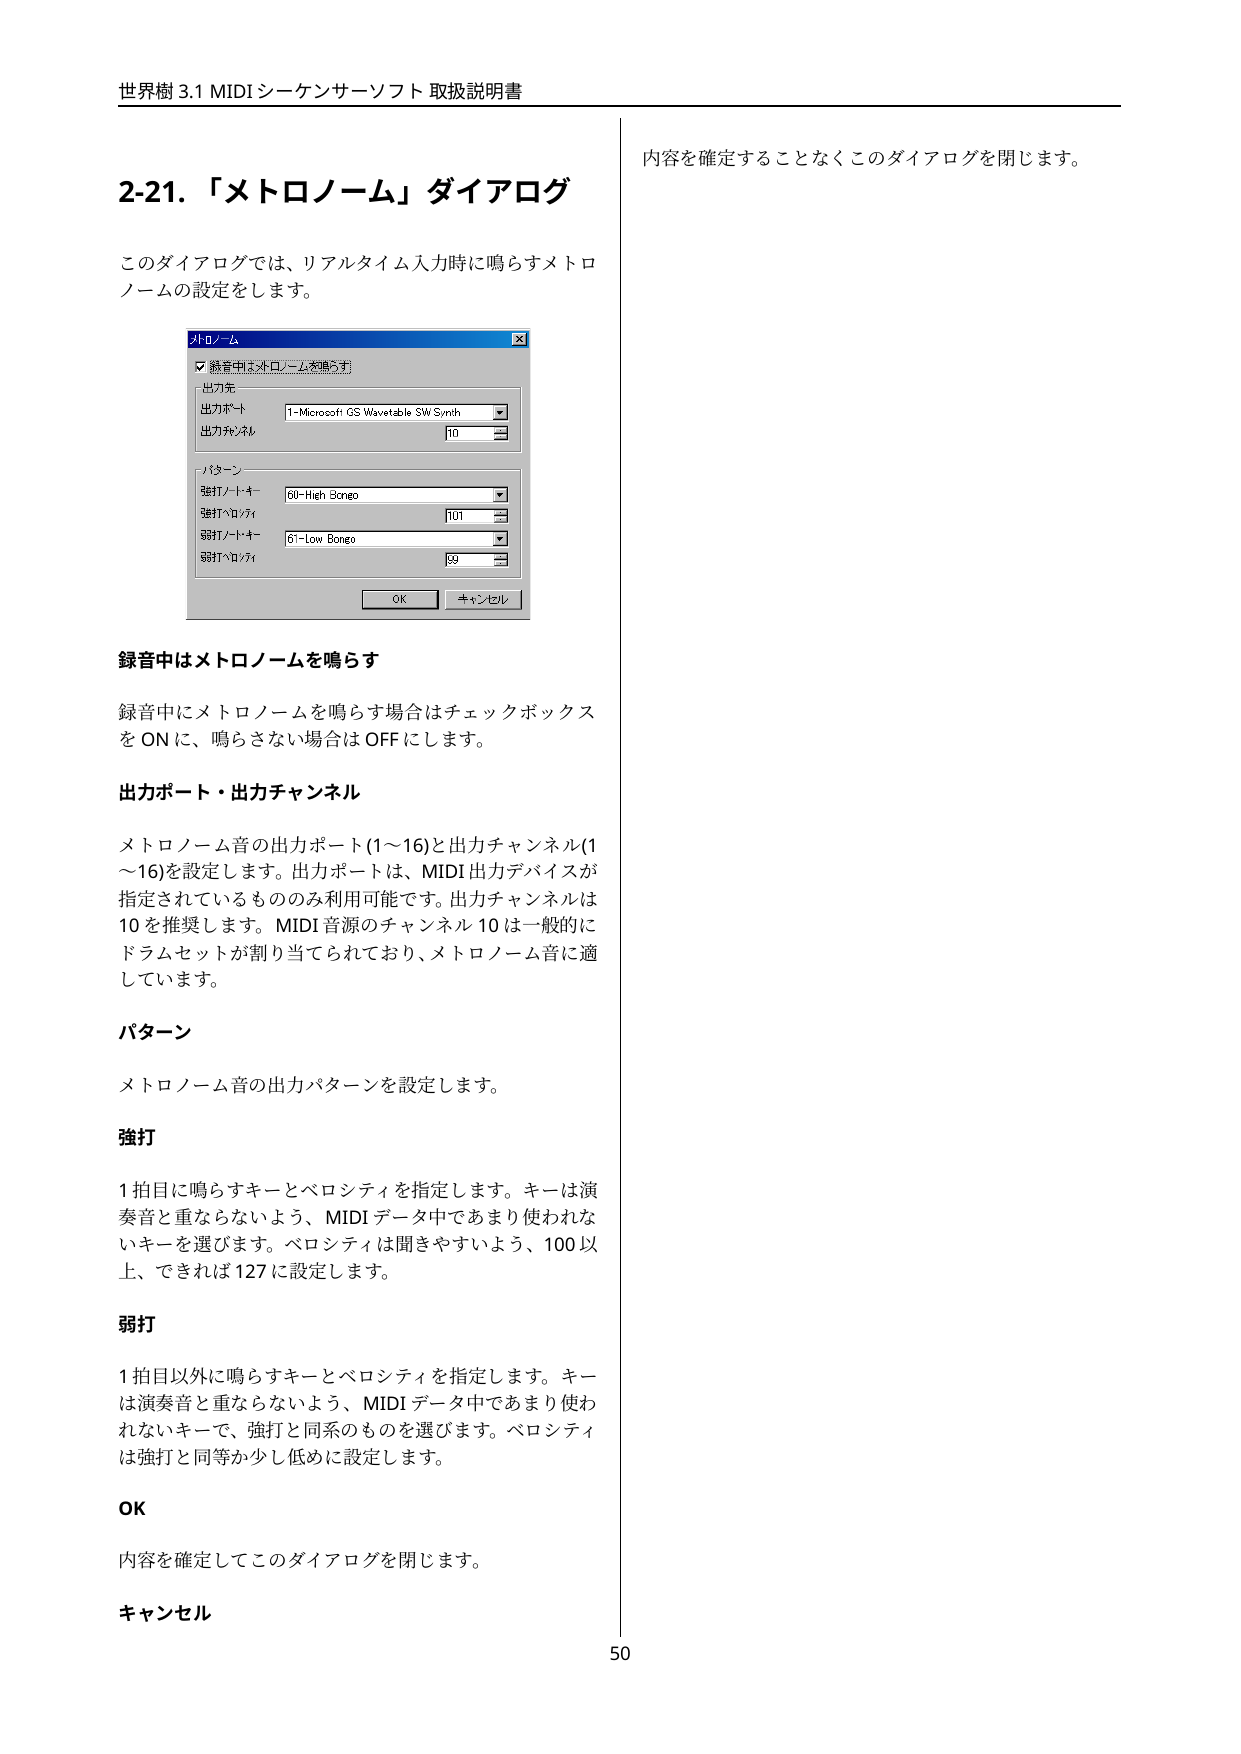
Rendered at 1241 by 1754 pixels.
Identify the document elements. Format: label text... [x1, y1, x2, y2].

text 内容を確定してこのダイアログを閉じます。 [118, 1546, 598, 1573]
subtitle 2-21. 「メトロノーム」ダイアログ [118, 169, 598, 211]
text 出力ポート・出力チャンネル [118, 778, 598, 805]
text OK [118, 1495, 598, 1521]
text 強打 [118, 1123, 598, 1150]
text このダイアログでは、リアルタイム入力時に鳴らすメトロノームの設定をします。 [118, 249, 598, 303]
text 1拍目に鳴らすキーとベロシティを指定します。キーは演奏音と重ならないよう、MIDIデータ中であまり使われないキーを選びます。ベロシティは聞きやすいよう、100以上、できれば127に設定します。 [118, 1176, 598, 1284]
text 録音中にメトロノームを鳴らす場合はチェックボックスをONに、鳴らさない場合はOFFにします。 [118, 698, 598, 752]
text パターン [118, 1018, 598, 1045]
text 内容を確定することなくこのダイアログを閉じます。 [642, 144, 1122, 171]
text メトロノーム音の出力ポート(1～16)と出力チャンネル(1～16)を設定します。出力ポートは、MIDI出力デバイスが指定されているもののみ利用可能です。出力チャンネルは、10を推奨します。MIDI音源のチャンネル10は一般的にドラムセットが割り当てられており、メトロノーム音に適しています。 [118, 830, 598, 992]
text 録音中はメトロノームを鳴らす [118, 646, 598, 673]
picture [185, 328, 531, 620]
text メトロノーム音の出力パターンを設定します。 [118, 1071, 598, 1097]
text キャンセル [118, 1599, 598, 1626]
text 弱打 [118, 1309, 598, 1336]
text 1拍目以外に鳴らすキーとベロシティを指定します。キーは演奏音と重ならないよう、MIDIデータ中であまり使われないキーで、強打と同系のものを選びます。ベロシティは強打と同等か少し低めに設定します。 [118, 1362, 598, 1470]
